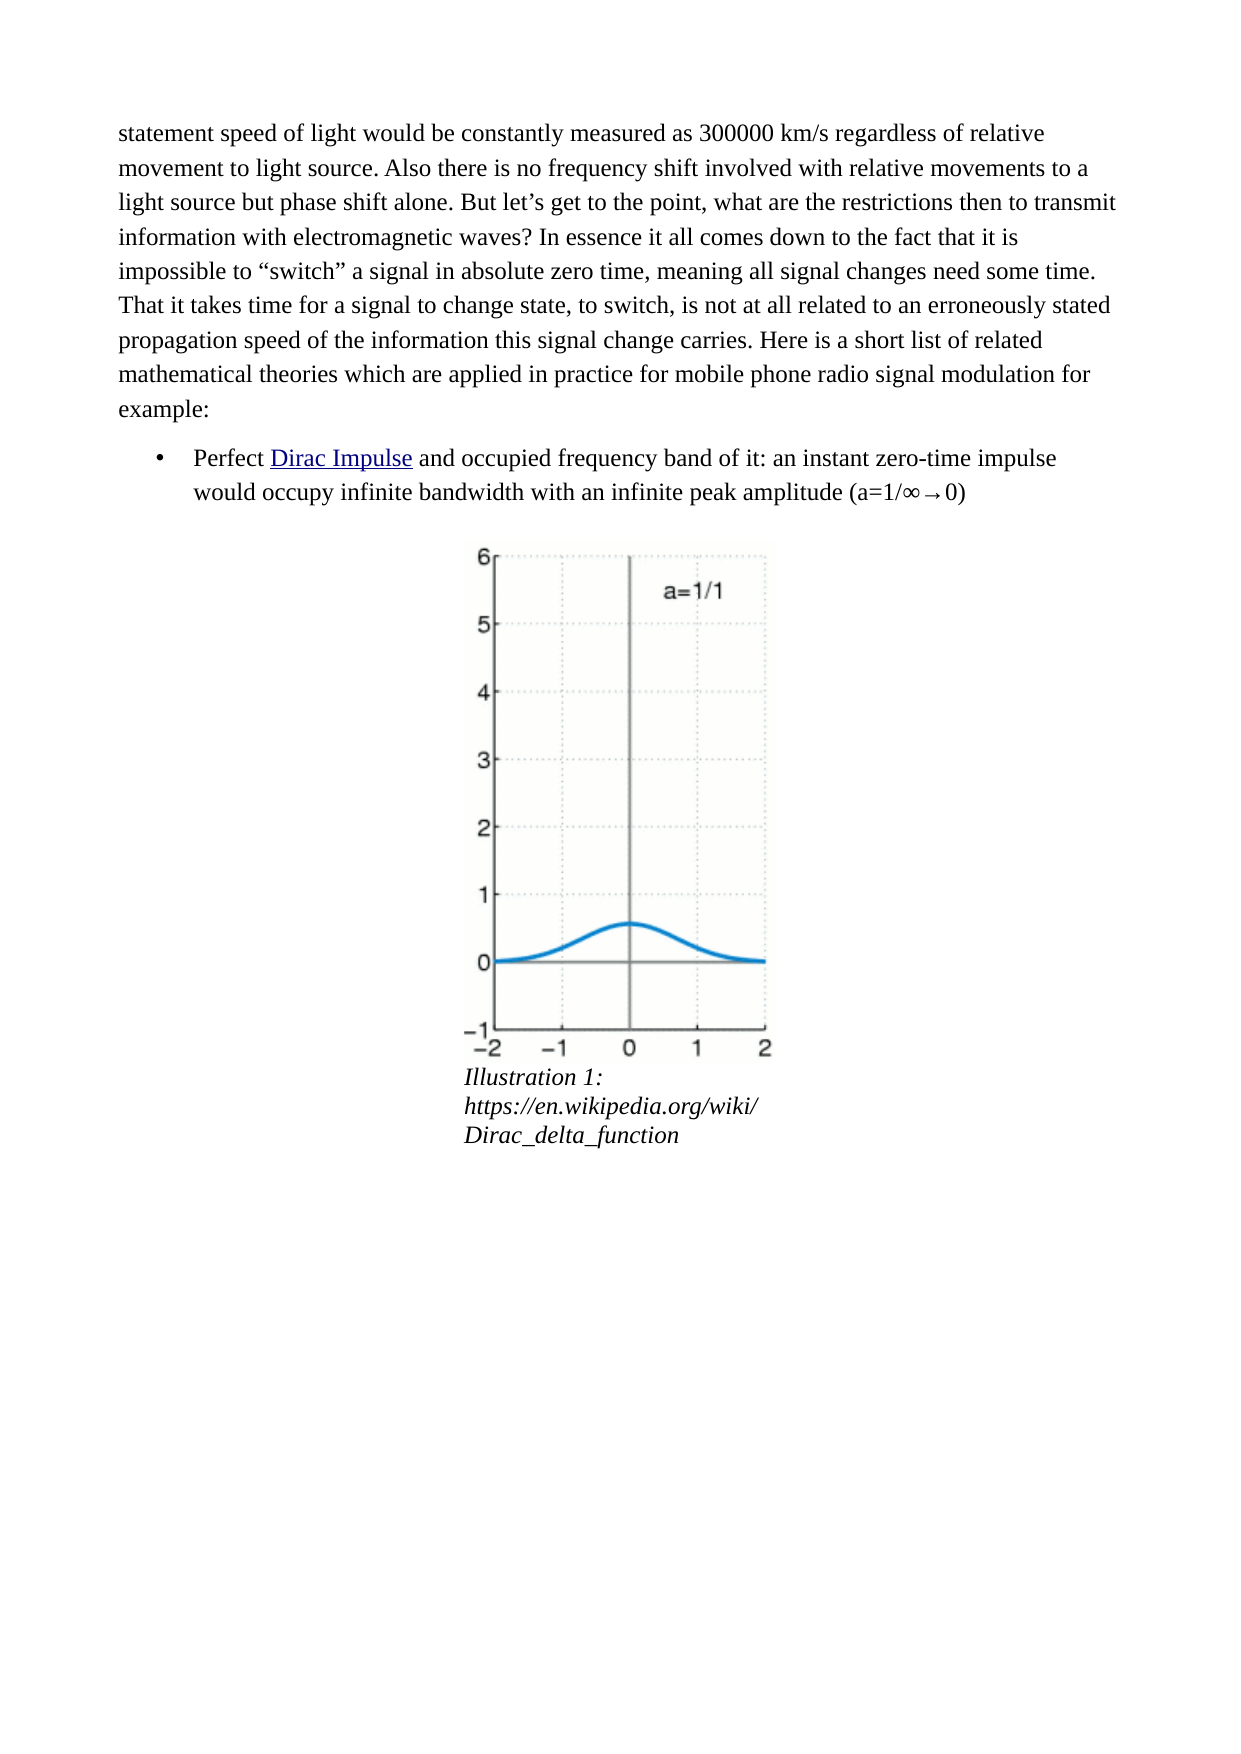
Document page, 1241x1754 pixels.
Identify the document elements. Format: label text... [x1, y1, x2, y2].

list Perfect Dirac Impulse and occupied frequency band of it: an instant zero-time impulse would occupy infinite bandwidth with an infinite peak amplitude (a=1/∞→0) [156, 443, 1122, 506]
text statement speed of light would be constantly measured as 300000 km/s regardless of relative movement to light source. Also there is no frequency shift involved with relative movements to a light source but phase shift alone. But let’s get to the point, what are the restrictions then to transmit information with electromagnetic waves? In essence it all comes down to the fact that it is impossible to “switch” a signal in absolute zero time, meaning all signal changes need some time. That it takes time for a signal to change state, to switch, is not at all related to an erroneously stated propagation speed of the information this signal change carries. Here is a short list of related mathematical theories which are applied in practice for mobile phone radio signal modulation for example: [118, 118, 1122, 423]
text Illustration 1: https://en.wikipedia.org/wiki/Dirac_delta_function [464, 1063, 776, 1149]
picture [463, 539, 777, 1063]
